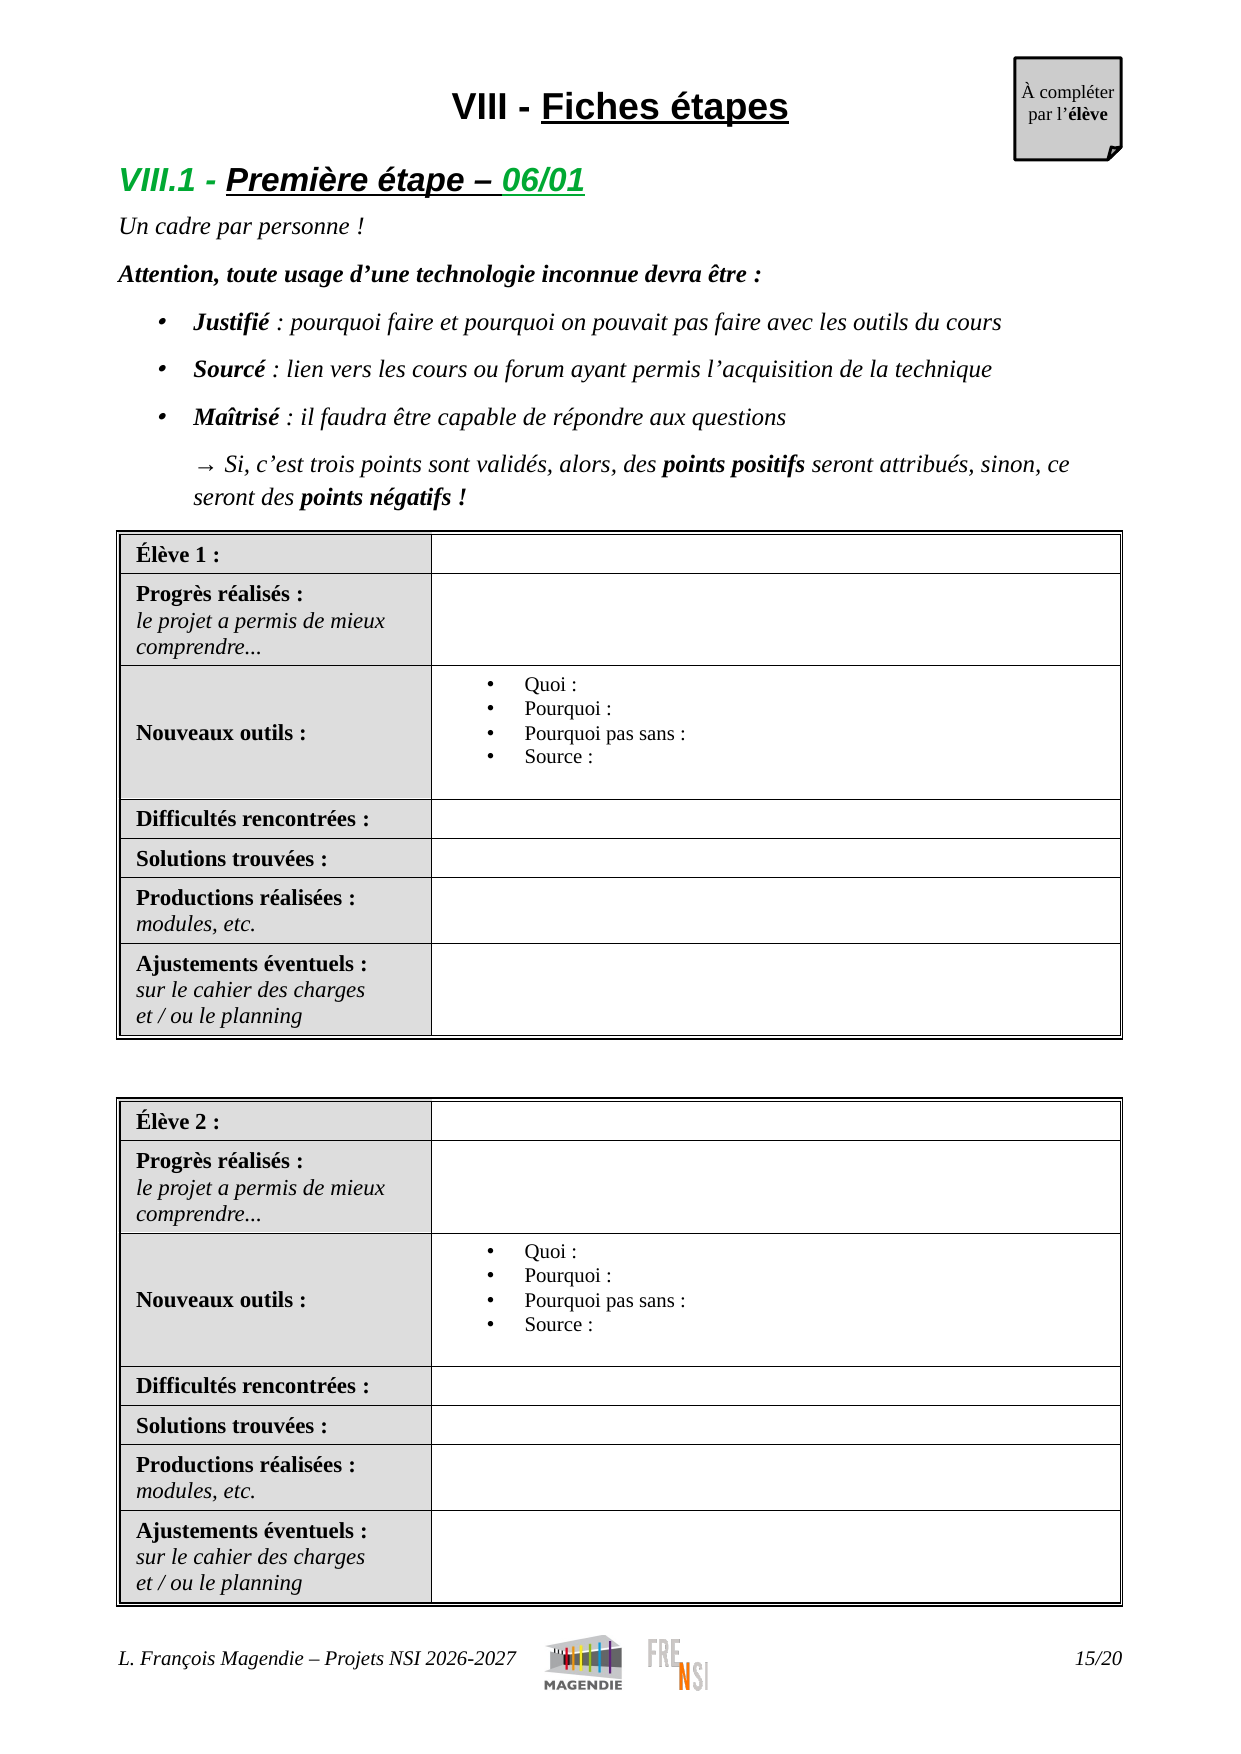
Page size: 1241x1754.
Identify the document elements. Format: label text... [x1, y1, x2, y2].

table_cell [432, 1406, 1120, 1444]
table_cell [432, 839, 1120, 877]
table_cell Solutions trouvées : [121, 839, 431, 877]
table_cell Nouveaux outils : [121, 666, 431, 798]
table_cell Difficultés rencontrées : [121, 1367, 431, 1405]
table_cell Progrès réalisés : le projet a permis de mieux comprendre... [121, 1141, 431, 1232]
table_cell [432, 1445, 1120, 1510]
table_cell [432, 574, 1120, 665]
picture [532, 1635, 633, 1695]
table_cell [432, 1367, 1120, 1405]
table_cell [432, 1141, 1120, 1232]
table_cell [432, 800, 1120, 838]
table_header Élève 1 : [121, 535, 431, 573]
table_cell [432, 944, 1120, 1035]
table_cell Solutions trouvées : [121, 1406, 431, 1444]
table_header [432, 535, 1120, 573]
subtitle Première étape – 06/01 [118, 161, 1122, 199]
list Sourcé : lien vers les cours ou forum ayant permis l’acquisition de la technique [156, 354, 1122, 383]
table_cell [432, 1511, 1120, 1602]
list Maîtrisé : il faudra être capable de répondre aux questions [156, 402, 1122, 431]
text Attention, toute usage d’une technologie inconnue devra être : [118, 259, 1122, 288]
table_header Élève 2 : [121, 1102, 431, 1140]
subtitle Fiches étapes [118, 84, 1013, 127]
table_cell Quoi : Pourquoi : Pourquoi pas sans : Source : [432, 666, 1120, 798]
table_cell Difficultés rencontrées : [121, 800, 431, 838]
table_cell Ajustements éventuels : sur le cahier des charges et / ou le planning [121, 1511, 431, 1602]
text Un cadre par personne ! [118, 211, 1122, 240]
list Justifié : pourquoi faire et pourquoi on pouvait pas faire avec les outils du cours [156, 307, 1122, 335]
table_cell Quoi : Pourquoi : Pourquoi pas sans : Source : [432, 1234, 1120, 1366]
table_cell Productions réalisées : modules, etc. [121, 1445, 431, 1510]
picture [648, 1639, 708, 1691]
list → Si, c’est trois points sont validés, alors, des points positifs seront attribués, sinon, ce seront des points négatifs ! [156, 449, 1122, 511]
table_cell Productions réalisées : modules, etc. [121, 878, 431, 943]
table_cell Ajustements éventuels : sur le cahier des charges et / ou le planning [121, 944, 431, 1035]
table_cell Nouveaux outils : [121, 1234, 431, 1366]
table_header [432, 1102, 1120, 1140]
table_cell [432, 878, 1120, 943]
table_cell Progrès réalisés : le projet a permis de mieux comprendre... [121, 574, 431, 665]
